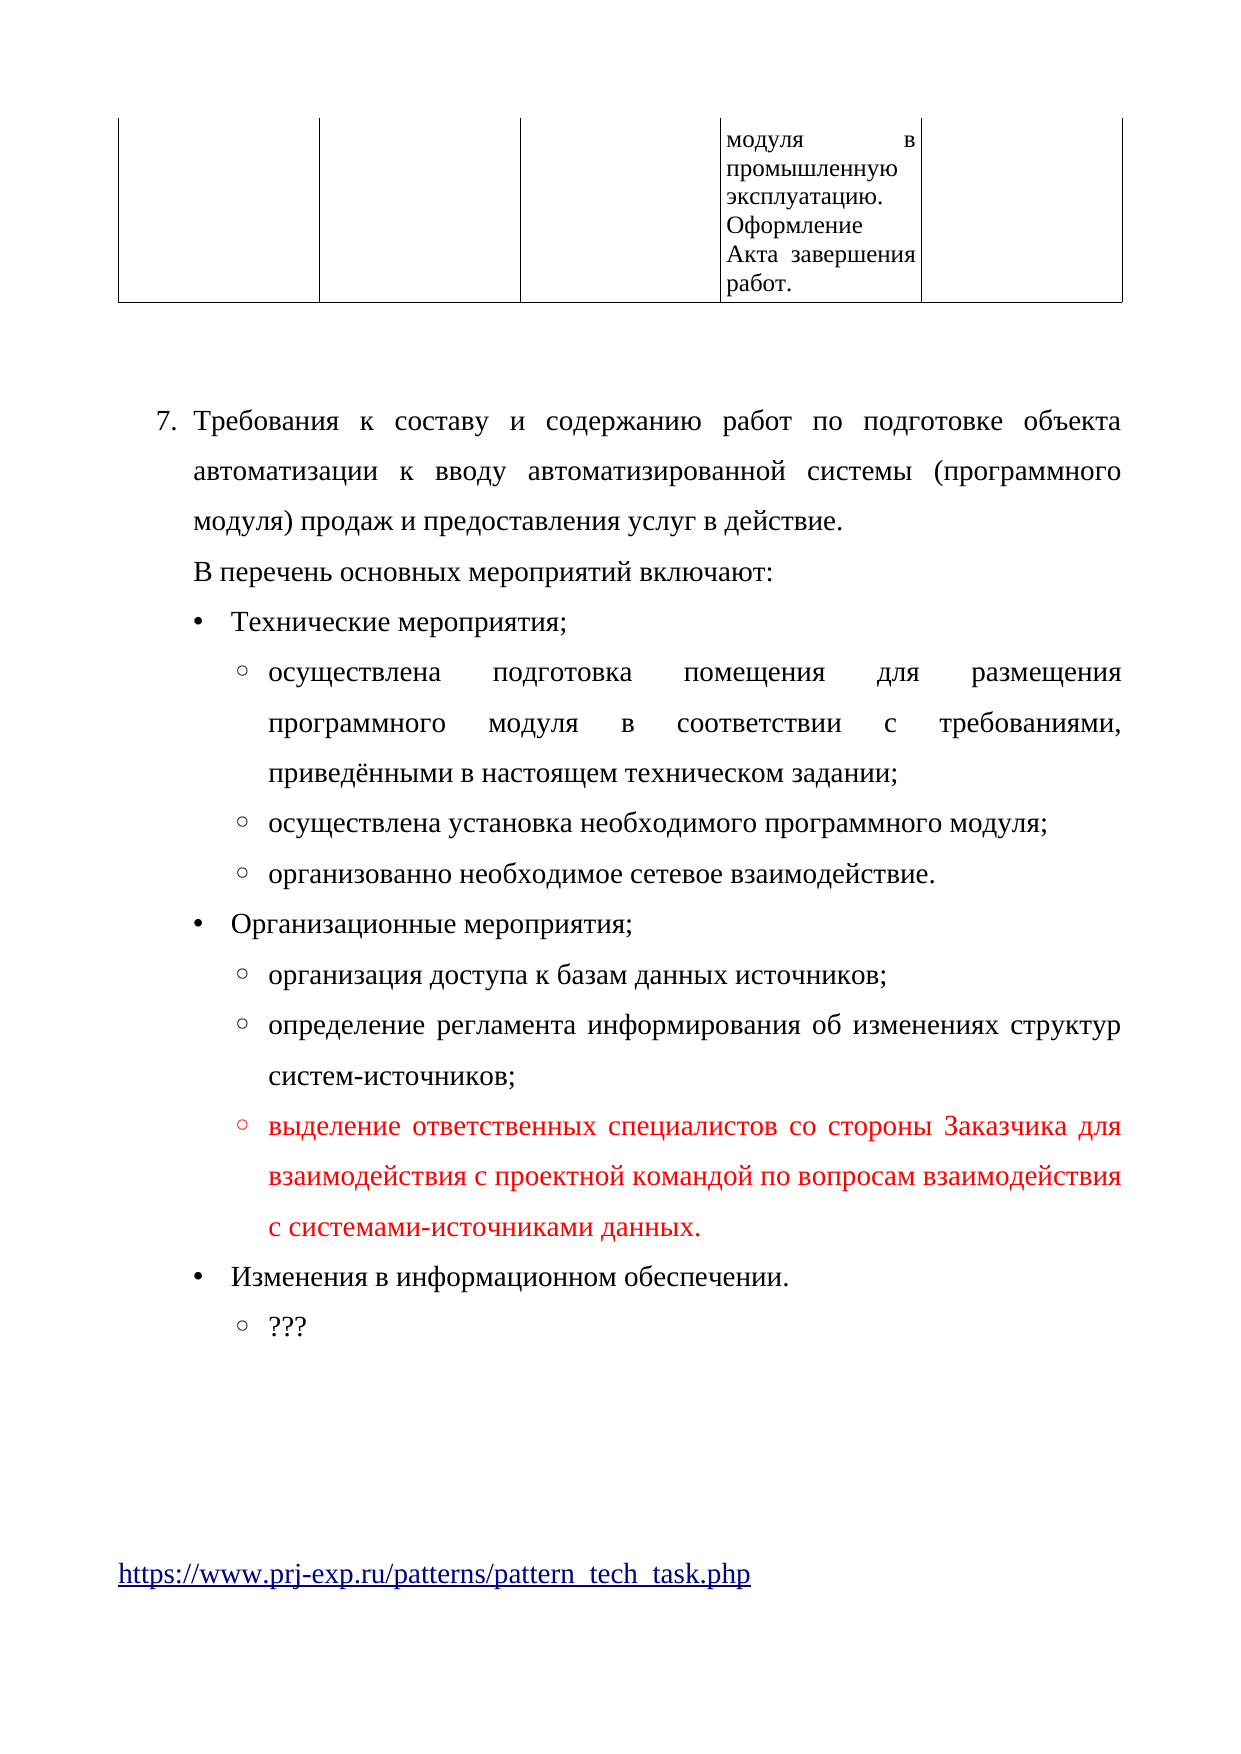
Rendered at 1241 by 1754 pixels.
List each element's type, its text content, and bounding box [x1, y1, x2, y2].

list В перечень основных мероприятий включают: [156, 554, 1122, 587]
text https://www.prj-exp.ru/patterns/pattern_tech_task.php [118, 1556, 1122, 1589]
table_cell модуля в промышленную эксплуатацию. Оформление Акта завершения работ. [721, 118, 921, 302]
list осуществлена установка необходимого программного модуля; [231, 806, 1122, 839]
list организация доступа к базам данных источников; [231, 957, 1122, 990]
list Организационные мероприятия; [193, 906, 1122, 940]
table_cell [119, 118, 319, 302]
list Технические мероприятия; [193, 604, 1122, 638]
list выделение ответственных специалистов со стороны Заказчика для взаимодействия с проектной командой по вопросам взаимодействия с системами-источниками данных. [231, 1108, 1122, 1242]
list ??? [231, 1309, 1122, 1343]
list осуществлена подготовка помещения для размещения программного модуля в соответствии с требованиями, приведёнными в настоящем техническом задании; [231, 654, 1122, 789]
table_cell [320, 118, 520, 302]
list Изменения в информационном обеспечении. [193, 1259, 1122, 1293]
list организованно необходимое сетевое взаимодействие. [231, 856, 1122, 889]
list Требования к составу и содержанию работ по подготовке объекта автоматизации к вводу автоматизированной системы (программного модуля) продаж и предоставления услуг в действие. [156, 403, 1122, 537]
table_cell [922, 118, 1122, 302]
list определение регламента информирования об изменениях структур систем-источников; [231, 1007, 1122, 1091]
table_cell [521, 118, 720, 302]
